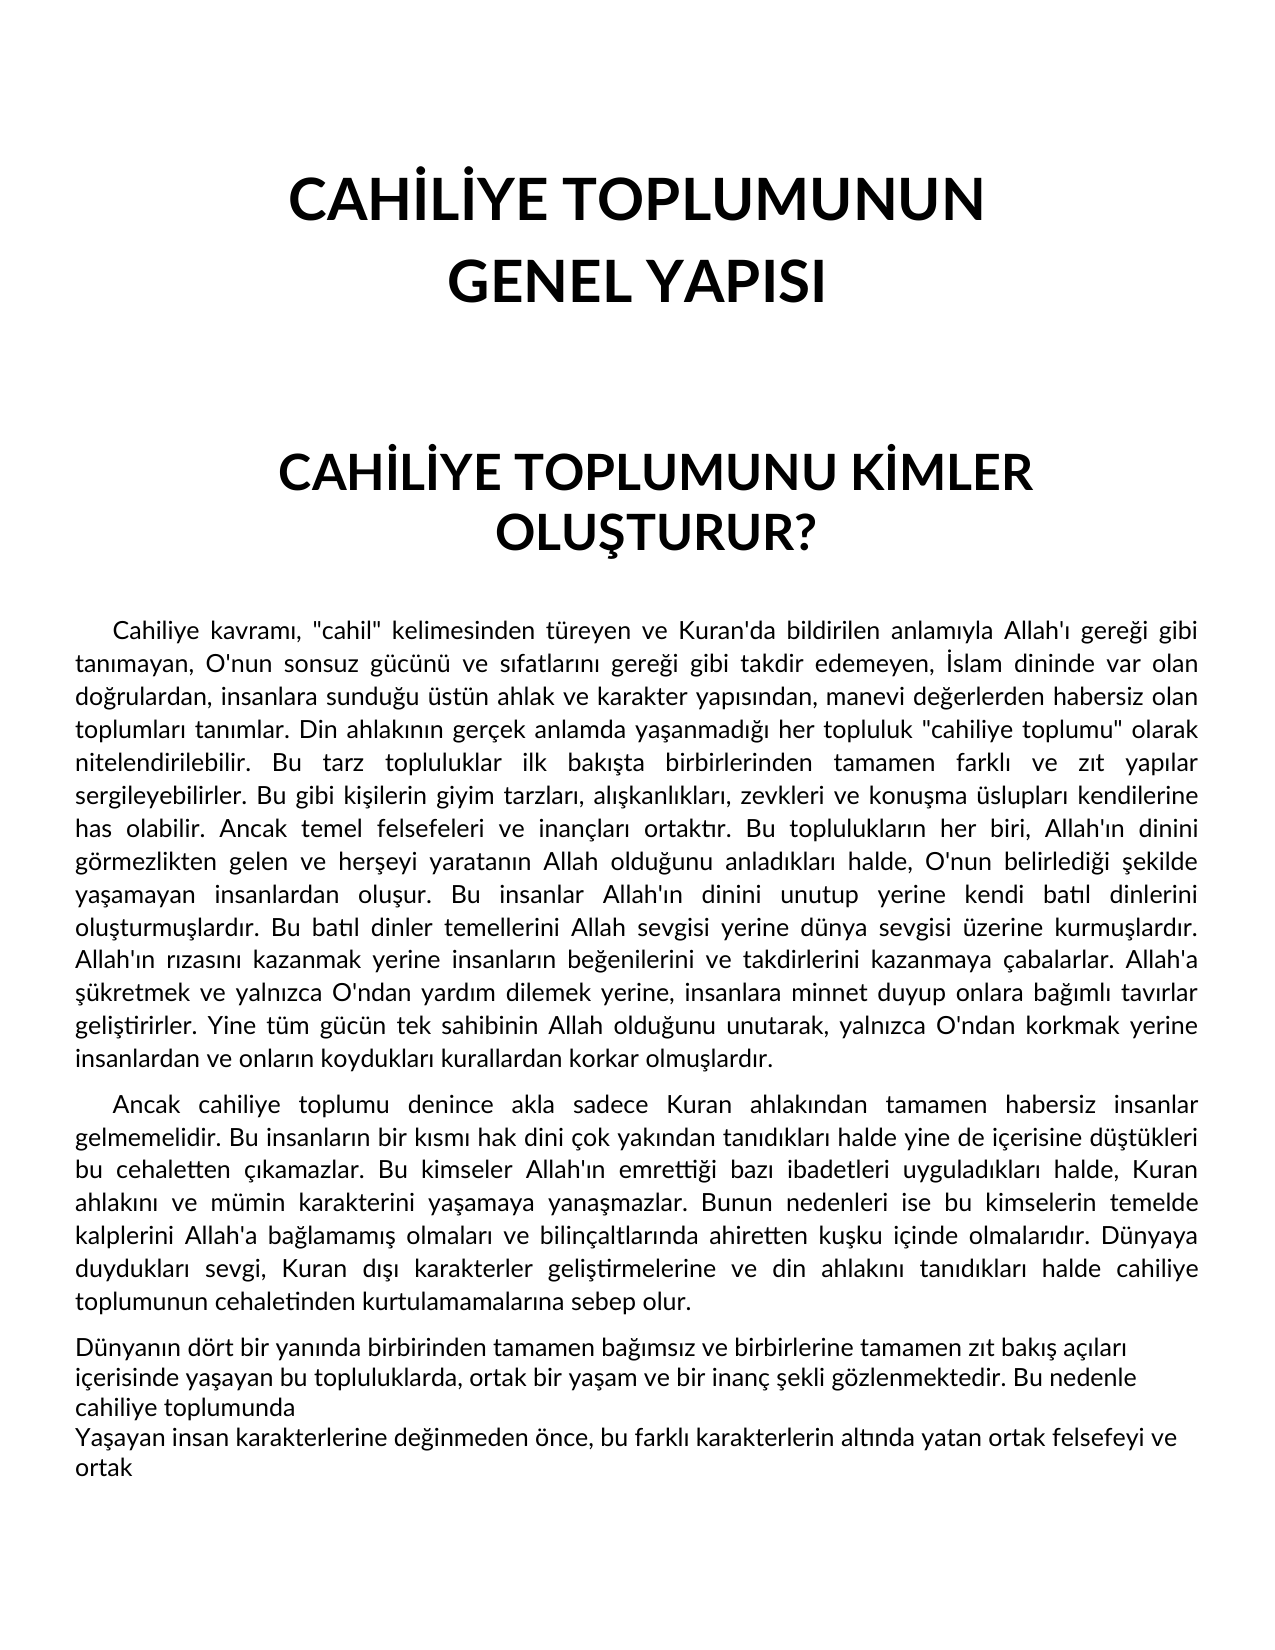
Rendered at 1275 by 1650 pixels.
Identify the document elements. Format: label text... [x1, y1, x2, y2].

text Dünyanın dört bir yanında birbirinden tamamen bağımsız ve birbirlerine tamamen zıt bakış açıları içerisinde yaşayan bu topluluklarda, ortak bir yaşam ve bir inanç şekli gözlenmektedir. Bu nedenle cahiliye toplumunda [75, 1331, 1200, 1421]
subtitle CAHİLİYE TOPLUMUNUN [75, 162, 1200, 232]
text Ancak cahiliye toplumu denince akla sadece Kuran ahlakından tamamen habersiz insanlar gelmemelidir. Bu insanların bir kısmı hak dini çok yakından tanıdıkları halde yine de içerisine düştükleri bu cehaletten çıkamazlar. Bu kimseler Allah'ın emrettiği bazı ibadetleri uyguladıkları halde, Kuran ahlakını ve mümin karakterini yaşamaya yanaşmazlar. Bunun nedenleri ise bu kimselerin temelde kalplerini Allah'a bağlamamış olmaları ve bilinçaltlarında ahiretten kuşku içinde olmalarıdır. Dünyaya duydukları sevgi, Kuran dışı karakterler geliştirmelerine ve din ahlakını tanıdıkları halde cahiliye toplumunun cehaletinden kurtulamamalarına sebep olur. [75, 1088, 1200, 1316]
subtitle GENEL YAPISI [75, 245, 1200, 315]
text Yaşayan insan karakterlerine değinmeden önce, bu farklı karakterlerin altında yatan ortak felsefeyi ve ortak [75, 1421, 1200, 1481]
text Cahiliye kavramı, "cahil" kelimesinden türeyen ve Kuran'da bildirilen anlamıyla Allah'ı gereği gibi tanımayan, O'nun sonsuz gücünü ve sıfatlarını gereği gibi takdir edemeyen, İslam dininde var olan doğrulardan, insanlara sunduğu üstün ahlak ve karakter yapısından, manevi değerlerden habersiz olan toplumları tanımlar. Din ahlakının gerçek anlamda yaşanmadığı her topluluk "cahiliye toplumu" olarak nitelendirilebilir. Bu tarz topluluklar ilk bakışta birbirlerinden tamamen farklı ve zıt yapılar sergileyebilirler. Bu gibi kişilerin giyim tarzları, alışkanlıkları, zevkleri ve konuşma üslupları kendilerine has olabilir. Ancak temel felsefeleri ve inançları ortaktır. Bu toplulukların her biri, Allah'ın dinini görmezlikten gelen ve herşeyi yaratanın Allah olduğunu anladıkları halde, O'nun belirlediği şekilde yaşamayan insanlardan oluşur. Bu insanlar Allah'ın dinini unutup yerine kendi batıl dinlerini oluşturmuşlardır. Bu batıl dinler temellerini Allah sevgisi yerine dünya sevgisi üzerine kurmuşlardır. Allah'ın rızasını kazanmak yerine insanların beğenilerini ve takdirlerini kazanmaya çabalarlar. Allah'a şükretmek ve yalnızca O'ndan yardım dilemek yerine, insanlara minnet duyup onlara bağımlı tavırlar geliştirirler. Yine tüm gücün tek sahibinin Allah olduğunu unutarak, yalnızca O'ndan korkmak yerine insanlardan ve onların koydukları kurallardan korkar olmuşlardır. [75, 615, 1200, 1073]
subtitle CAHİLİYE TOPLUMUNU KİMLER OLUŞTURUR? [112, 441, 1200, 561]
